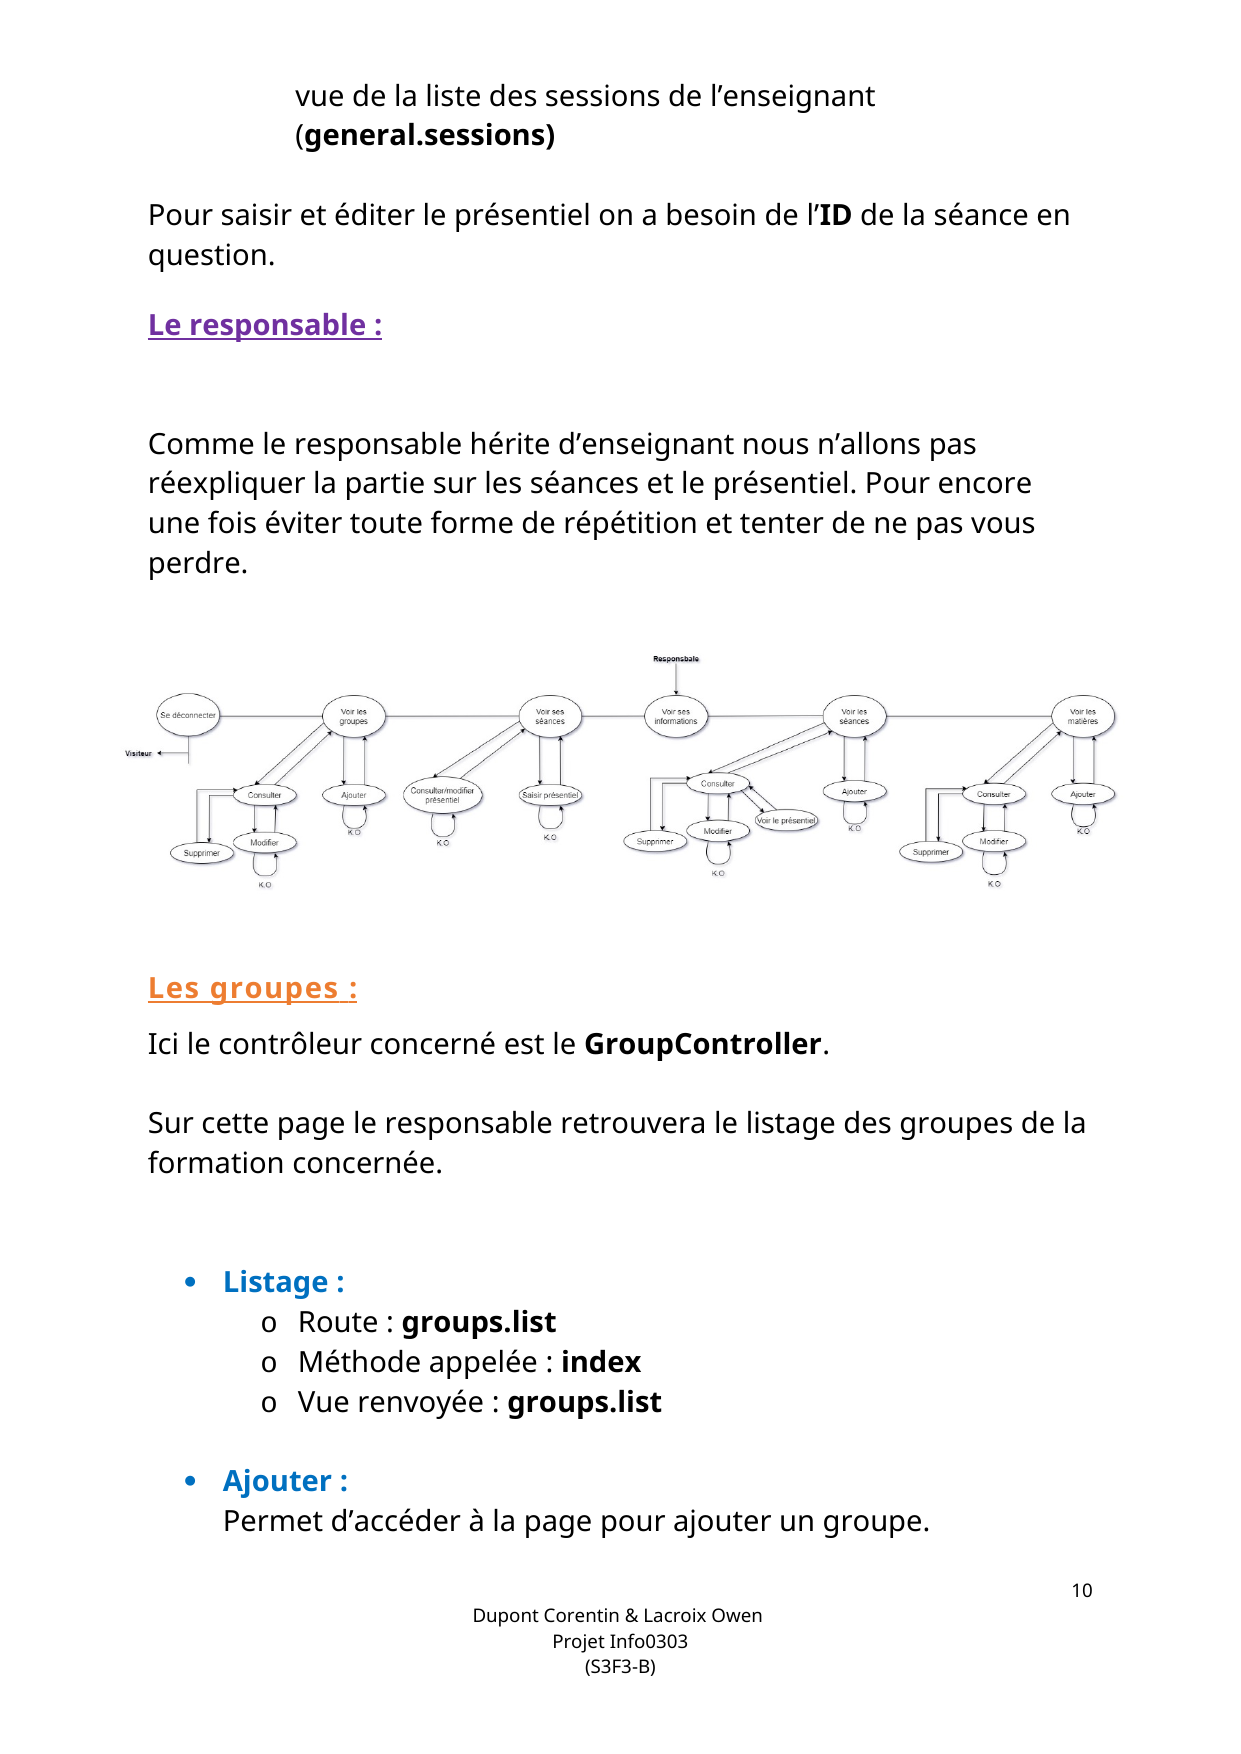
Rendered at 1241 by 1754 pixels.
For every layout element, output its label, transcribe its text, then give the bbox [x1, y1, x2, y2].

text Sur cette page le responsable retrouvera le listage des groupes de la formation concernée. [148, 1103, 1093, 1182]
list Vue renvoyée : groups.list [260, 1381, 1093, 1421]
text Le responsable : [148, 304, 1093, 344]
list Ajouter : [185, 1461, 1093, 1500]
text Les groupes : [148, 967, 1093, 1007]
list Permet d’accéder à la page pour ajouter un groupe. [223, 1500, 1093, 1540]
list Méthode appelée : index [260, 1341, 1093, 1381]
list Route : groups.list [260, 1301, 1093, 1341]
text vue de la liste des sessions de l’enseignant (general.sessions) [295, 75, 1093, 154]
list Listage : [185, 1262, 1093, 1301]
text Comme le responsable hérite d’enseignant nous n’allons pas réexpliquer la partie sur les séances et le présentiel. Pour encore une fois éviter toute forme de répétition et tenter de ne pas vous perdre. [148, 423, 1093, 582]
text Ici le contrôleur concerné est le GroupController. [148, 1023, 1093, 1063]
text Pour saisir et éditer le présentiel on a besoin de l’ID de la séance en question. [148, 194, 1093, 273]
